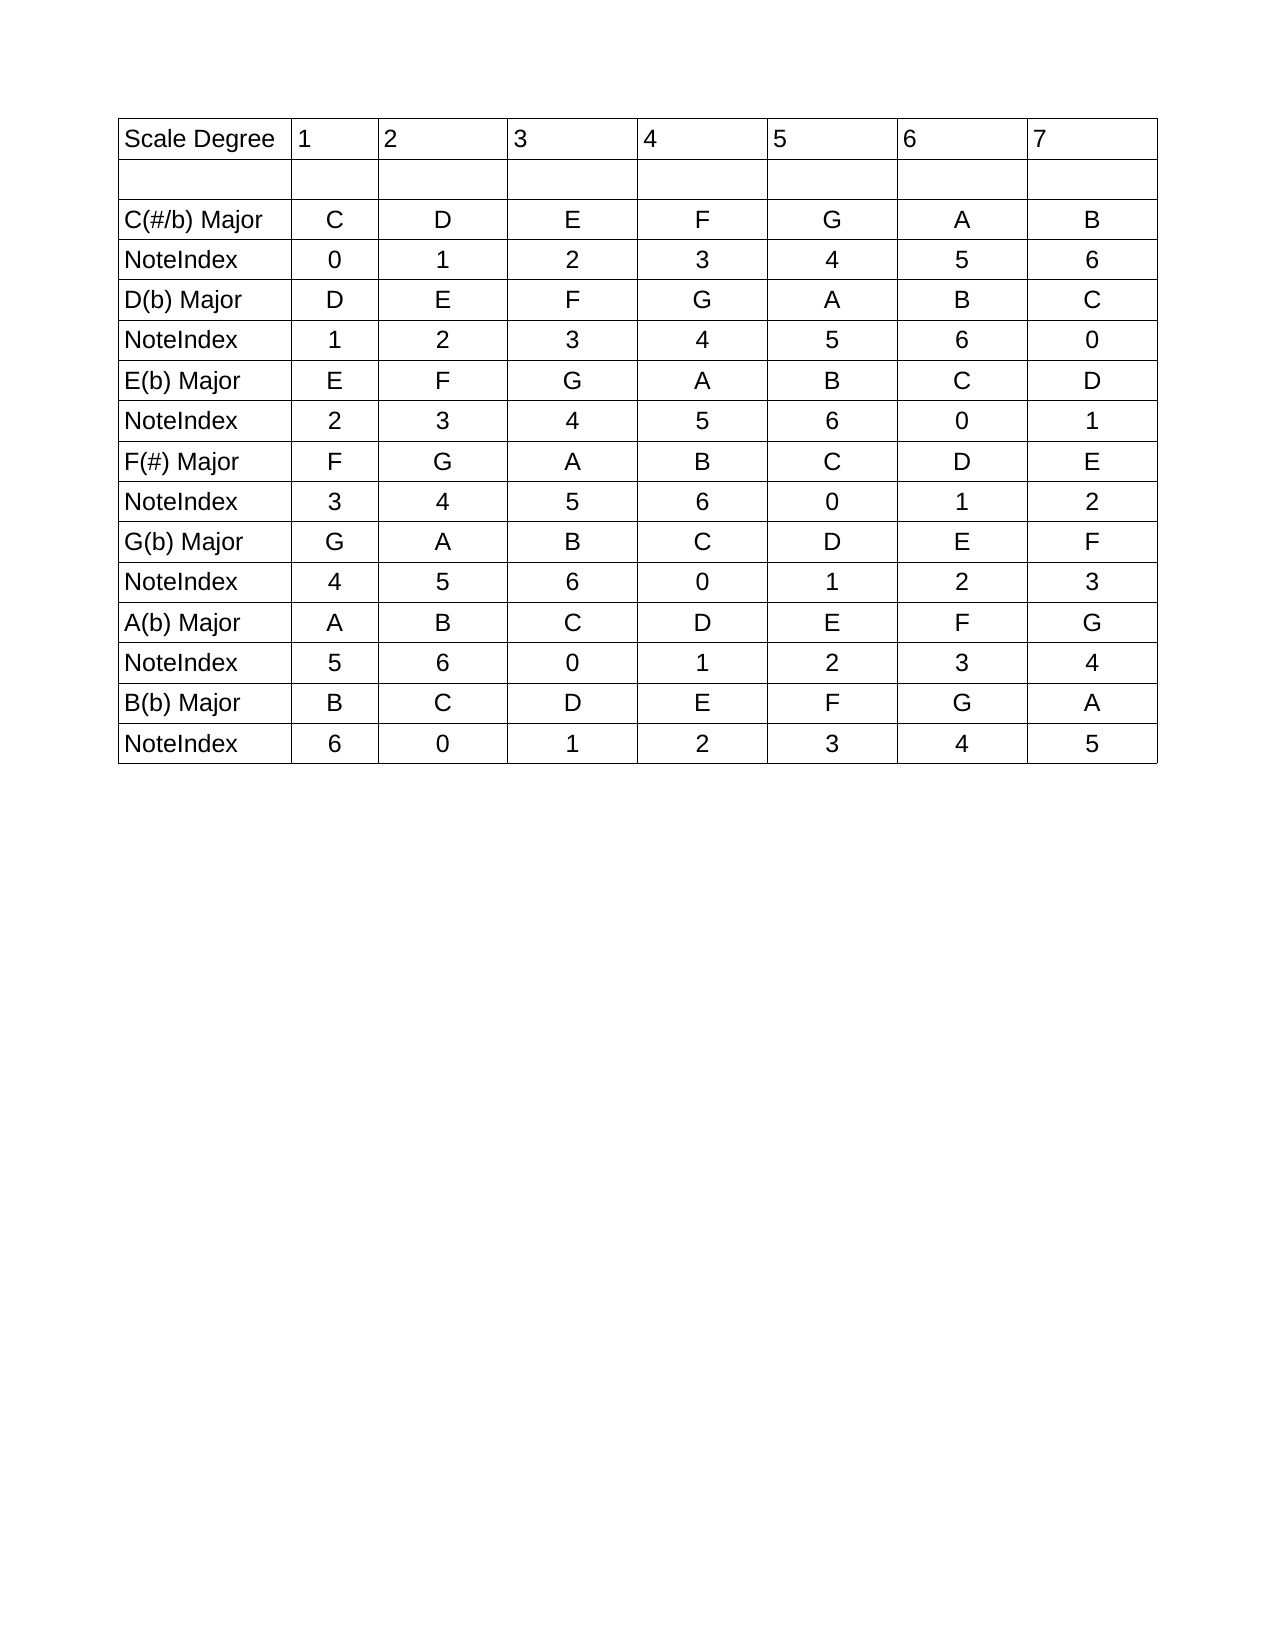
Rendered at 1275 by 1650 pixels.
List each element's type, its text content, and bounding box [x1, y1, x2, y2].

table_cell B [508, 522, 637, 562]
table_cell B [768, 361, 897, 400]
table_cell C [292, 200, 378, 239]
table_cell NoteIndex [119, 482, 291, 521]
table_cell 2 [638, 724, 767, 763]
table_cell 2 [508, 240, 637, 279]
table_cell D [508, 684, 637, 723]
table_cell C [1028, 280, 1157, 320]
table_cell A [898, 200, 1027, 239]
table_cell C(#/b) Major [119, 200, 291, 239]
table_cell 1 [898, 482, 1027, 521]
table_cell C [768, 442, 897, 481]
table_cell 6 [638, 482, 767, 521]
table_cell NoteIndex [119, 724, 291, 763]
table_cell 3 [379, 401, 507, 441]
table_cell 2 [292, 401, 378, 441]
table_cell 3 [1028, 563, 1157, 602]
table_cell G [768, 200, 897, 239]
table_cell 1 [508, 724, 637, 763]
table_cell F [508, 280, 637, 320]
table_cell G [898, 684, 1027, 723]
table_cell E [379, 280, 507, 320]
table_cell 6 [379, 643, 507, 682]
table_cell 1 [379, 240, 507, 279]
table_cell A [292, 603, 378, 642]
table_cell [638, 160, 767, 199]
table_cell 0 [768, 482, 897, 521]
table_cell C [638, 522, 767, 562]
table_header 7 [1028, 119, 1157, 158]
table_cell G [1028, 603, 1157, 642]
table_cell 3 [638, 240, 767, 279]
table_cell NoteIndex [119, 401, 291, 441]
table_cell [292, 160, 378, 199]
table_header 3 [508, 119, 637, 158]
table_cell C [379, 684, 507, 723]
table_cell 5 [768, 321, 897, 360]
table_cell 5 [1028, 724, 1157, 763]
table_cell 4 [292, 563, 378, 602]
table_cell G [292, 522, 378, 562]
table_cell 4 [638, 321, 767, 360]
table_cell E [1028, 442, 1157, 481]
table_cell 6 [508, 563, 637, 602]
table_cell E(b) Major [119, 361, 291, 400]
table_cell C [898, 361, 1027, 400]
table_cell E [292, 361, 378, 400]
table_cell B [898, 280, 1027, 320]
table_cell [379, 160, 507, 199]
table_cell E [898, 522, 1027, 562]
table_cell F [638, 200, 767, 239]
table_cell G [508, 361, 637, 400]
table_cell [119, 160, 291, 199]
table_cell D [898, 442, 1027, 481]
table_header 2 [379, 119, 507, 158]
table_cell 0 [638, 563, 767, 602]
table_cell 5 [508, 482, 637, 521]
table_cell 5 [898, 240, 1027, 279]
table_cell F [292, 442, 378, 481]
table_cell G [638, 280, 767, 320]
table_cell A [638, 361, 767, 400]
table_cell 0 [898, 401, 1027, 441]
table_cell E [638, 684, 767, 723]
table_cell 4 [768, 240, 897, 279]
table_cell 6 [898, 321, 1027, 360]
table_cell 0 [292, 240, 378, 279]
table_cell D(b) Major [119, 280, 291, 320]
table_cell B [292, 684, 378, 723]
table_cell NoteIndex [119, 240, 291, 279]
table_cell 4 [379, 482, 507, 521]
table_cell F [1028, 522, 1157, 562]
table_header 4 [638, 119, 767, 158]
table_cell 5 [638, 401, 767, 441]
table_cell B [1028, 200, 1157, 239]
table_cell B [379, 603, 507, 642]
table_cell D [638, 603, 767, 642]
table_cell E [508, 200, 637, 239]
table_cell A [1028, 684, 1157, 723]
table_cell 2 [898, 563, 1027, 602]
table_cell D [379, 200, 507, 239]
table_cell F [898, 603, 1027, 642]
table_cell [898, 160, 1027, 199]
table_cell A [379, 522, 507, 562]
table_header 6 [898, 119, 1027, 158]
table_header Scale Degree [119, 119, 291, 158]
table_cell 3 [768, 724, 897, 763]
table_cell [768, 160, 897, 199]
table_cell 5 [292, 643, 378, 682]
table_cell 4 [1028, 643, 1157, 682]
table_cell 0 [1028, 321, 1157, 360]
table_cell F [379, 361, 507, 400]
table_cell 1 [768, 563, 897, 602]
table_cell 6 [292, 724, 378, 763]
table_cell A [508, 442, 637, 481]
table_cell 4 [508, 401, 637, 441]
table_cell 0 [508, 643, 637, 682]
table_cell F(#) Major [119, 442, 291, 481]
table_cell [508, 160, 637, 199]
table_cell D [768, 522, 897, 562]
table_cell 3 [508, 321, 637, 360]
table_cell F [768, 684, 897, 723]
table_cell 4 [898, 724, 1027, 763]
table_cell 0 [379, 724, 507, 763]
table_cell 1 [292, 321, 378, 360]
table_cell NoteIndex [119, 563, 291, 602]
table_cell NoteIndex [119, 643, 291, 682]
table_cell 3 [898, 643, 1027, 682]
table_cell A [768, 280, 897, 320]
table_cell 6 [768, 401, 897, 441]
table_cell NoteIndex [119, 321, 291, 360]
table_cell E [768, 603, 897, 642]
table_cell D [292, 280, 378, 320]
table_cell G [379, 442, 507, 481]
table_cell 6 [1028, 240, 1157, 279]
table_cell 3 [292, 482, 378, 521]
table_cell B [638, 442, 767, 481]
table_header 5 [768, 119, 897, 158]
table_cell 1 [1028, 401, 1157, 441]
table_cell A(b) Major [119, 603, 291, 642]
table_header 1 [292, 119, 378, 158]
table_cell G(b) Major [119, 522, 291, 562]
table_cell 1 [638, 643, 767, 682]
table_cell [1028, 160, 1157, 199]
table_cell C [508, 603, 637, 642]
table_cell 2 [379, 321, 507, 360]
table_cell D [1028, 361, 1157, 400]
table_cell 2 [1028, 482, 1157, 521]
table_cell 5 [379, 563, 507, 602]
table_cell B(b) Major [119, 684, 291, 723]
table_cell 2 [768, 643, 897, 682]
